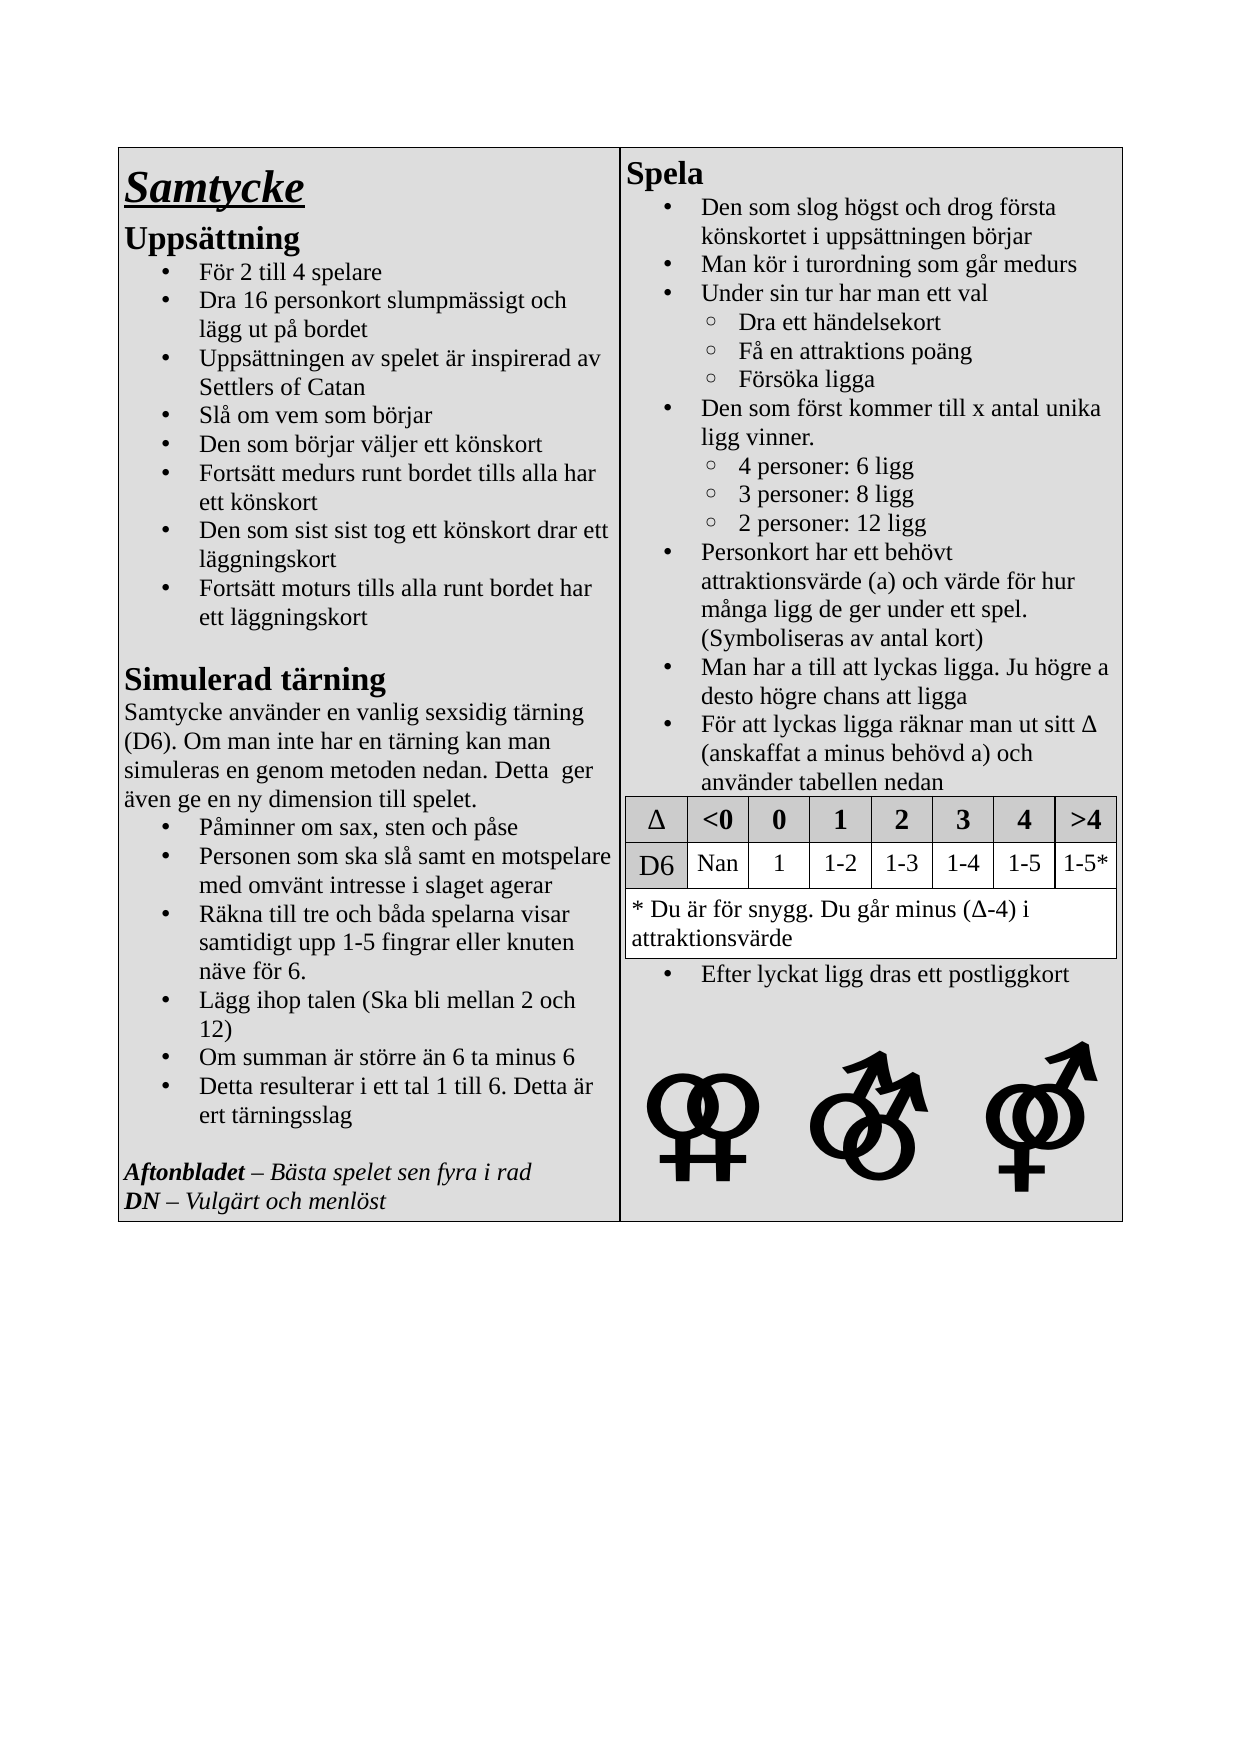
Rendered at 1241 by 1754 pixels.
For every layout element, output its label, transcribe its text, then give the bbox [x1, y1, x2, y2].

table_cell * Du är för snygg. Du går minus (Δ-4) i attraktionsvärde [626, 889, 1116, 958]
table_header 0 [749, 797, 809, 842]
table_cell Nan [688, 843, 748, 888]
table_header Spela Den som slog högst och drog första könskortet i uppsättningen börjar Man kör i turordning som går medurs Under sin tur har man ett val Dra ett händelsekort Få en attraktions poäng Försöka ligga Den som först kommer till x antal unika ligg vinner. 4 personer: 6 ligg 3 personer: 8 ligg 2 personer: 12 ligg Personkort har ett behövt attraktionsvärde (a) och värde för hur många ligg de ger under ett spel. (Symboliseras av antal kort) Man har a till att lyckas ligga. Ju högre a desto högre chans att ligga För att lyckas ligga räknar man ut sitt Δ (anskaffat a minus behövd a) och använder tabellen nedan Efter lyckat ligg dras ett postliggkort ⚢ ⚣ ⚤ [621, 148, 1122, 1221]
table_cell 1-3 [872, 843, 932, 888]
table_header Δ [626, 797, 687, 842]
table_cell 1-5* [1056, 843, 1116, 888]
table_cell 1-2 [810, 843, 871, 888]
table_header >4 [1056, 797, 1116, 842]
table_cell 1 [749, 843, 809, 888]
table_header <0 [688, 797, 748, 842]
table_header 4 [994, 797, 1054, 842]
table_header 3 [933, 797, 993, 842]
table_cell D6 [626, 843, 687, 888]
table_cell 1-5 [994, 843, 1054, 888]
table_header 2 [872, 797, 932, 842]
table_header Samtycke Uppsättning För 2 till 4 spelare Dra 16 personkort slumpmässigt och lägg ut på bordet Uppsättningen av spelet är inspirerad av Settlers of Catan Slå om vem som börjar Den som börjar väljer ett könskort Fortsätt medurs runt bordet tills alla har ett könskort Den som sist sist tog ett könskort drar ett läggningskort Fortsätt moturs tills alla runt bordet har ett läggningskort Simulerad tärning Samtycke använder en vanlig sexsidig tärning (D6). Om man inte har en tärning kan man simuleras en genom metoden nedan. Detta ger även ge en ny dimension till spelet. Påminner om sax, sten och påse Personen som ska slå samt en motspelare med omvänt intresse i slaget agerar Räkna till tre och båda spelarna visar samtidigt upp 1-5 fingrar eller knuten näve för 6. Lägg ihop talen (Ska bli mellan 2 och 12) Om summan är större än 6 ta minus 6 Detta resulterar i ett tal 1 till 6. Detta är ert tärningsslag Aftonbladet – Bästa spelet sen fyra i rad DN – Vulgärt och menlöst [119, 148, 619, 1221]
table_header 1 [810, 797, 871, 842]
table_cell 1-4 [933, 843, 993, 888]
